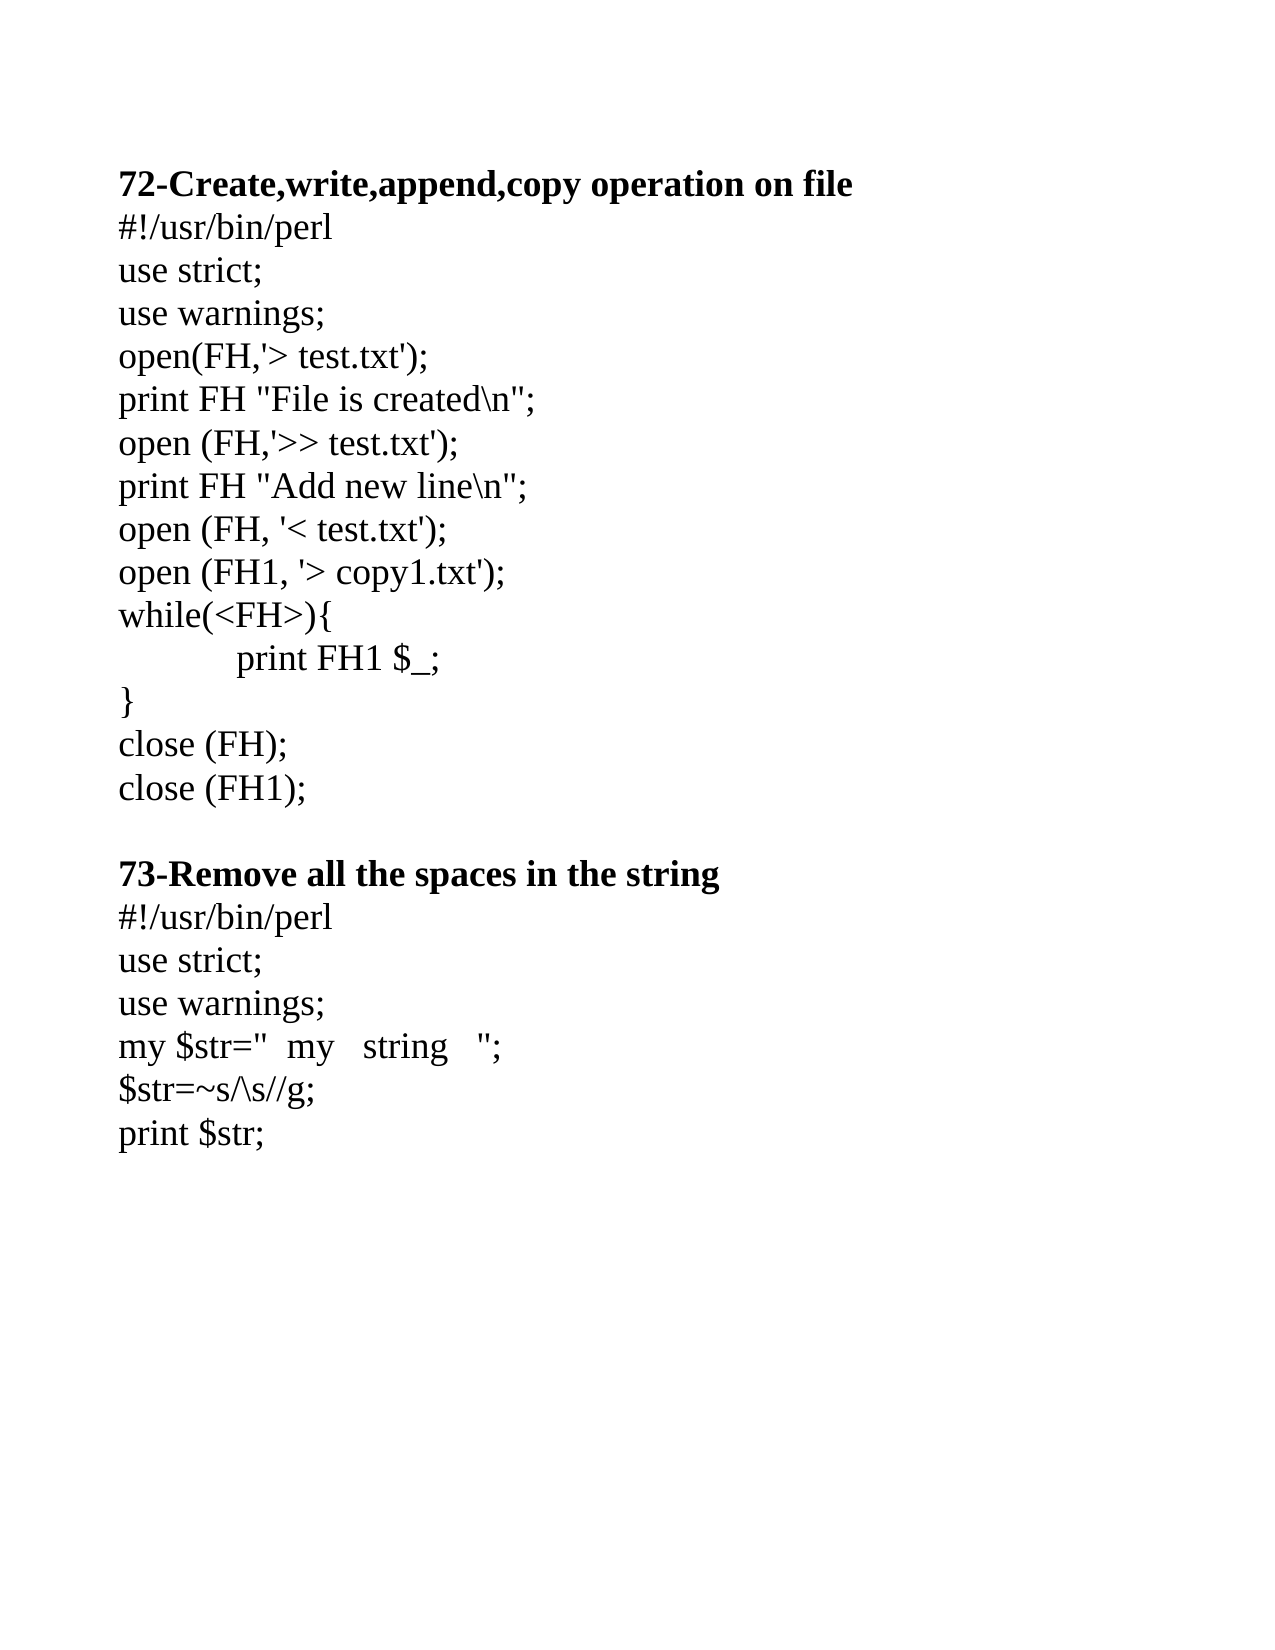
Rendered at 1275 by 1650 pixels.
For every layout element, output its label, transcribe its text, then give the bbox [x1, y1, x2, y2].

text open (FH, '< test.txt'); [118, 506, 1275, 549]
text print FH "File is created\n"; [118, 377, 1275, 420]
text print FH1 $_; [118, 636, 1275, 679]
text close (FH1); [118, 765, 1275, 808]
text open (FH1, '> copy1.txt'); [118, 549, 1275, 592]
text #!/usr/bin/perl [118, 204, 1275, 247]
text $str=~s/\s//g; [118, 1067, 1275, 1110]
text open(FH,'> test.txt'); [118, 334, 1275, 377]
text my $str=" my string "; [118, 1024, 1275, 1067]
text close (FH); [118, 722, 1275, 765]
text use strict; [118, 937, 1275, 981]
text 72-Create,write,append,copy operation on file [118, 161, 1275, 204]
text use strict; [118, 247, 1275, 291]
text open (FH,'>> test.txt'); [118, 420, 1275, 463]
text #!/usr/bin/perl [118, 894, 1275, 937]
text while(<FH>){ [118, 592, 1275, 636]
text print $str; [118, 1110, 1275, 1153]
text use warnings; [118, 981, 1275, 1024]
text print FH "Add new line\n"; [118, 463, 1275, 506]
text 73-Remove all the spaces in the string [118, 851, 1275, 894]
text use warnings; [118, 291, 1275, 334]
text } [118, 679, 1275, 722]
